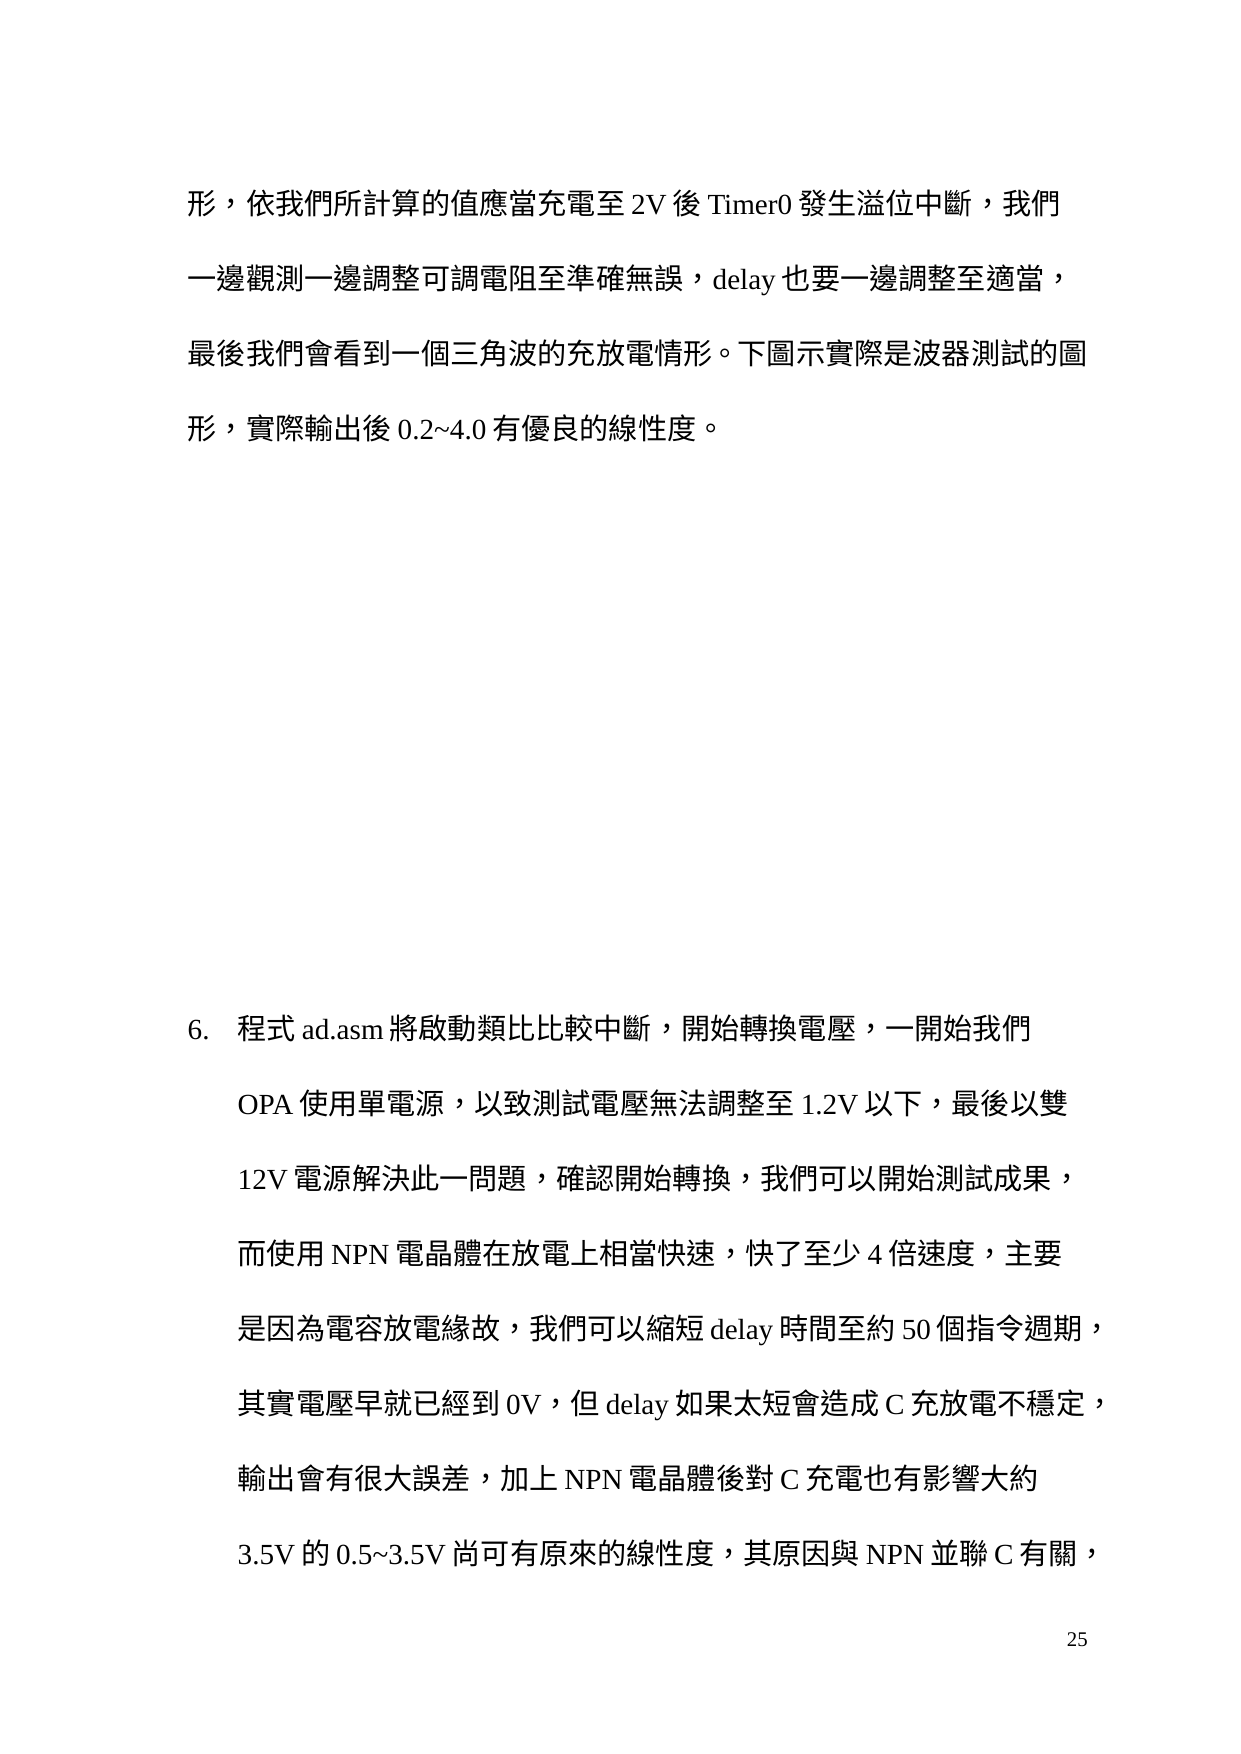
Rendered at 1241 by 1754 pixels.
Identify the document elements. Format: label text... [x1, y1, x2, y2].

text 形，依我們所計算的值應當充電至2V後Timer0發生溢位中斷，我們一邊觀測一邊調整可調電阻至準確無誤，delay也要一邊調整至適當，最後我們會看到一個三角波的充放電情形。下圖示實際是波器測試的圖形，實際輸出後0.2~4.0有優良的線性度。 [187, 164, 1087, 464]
list 程式ad.asm將啟動類比比較中斷，開始轉換電壓，一開始我們OPA使用單電源，以致測試電壓無法調整至1.2V以下，最後以雙12V電源解決此一問題，確認開始轉換，我們可以開始測試成果，而使用NPN電晶體在放電上相當快速，快了至少4倍速度，主要是因為電容放電緣故，我們可以縮短delay時間至約50個指令週期，其實電壓早就已經到0V，但delay如果太短會造成C充放電不穩定，輸出會有很大誤差，加上NPN電晶體後對C充電也有影響大約3.5V的0.5~3.5V尚可有原來的線性度，其原因與NPN並聯C有關，如下圖所示，我們從示波器看到充放電的情形。 [187, 989, 1087, 1589]
